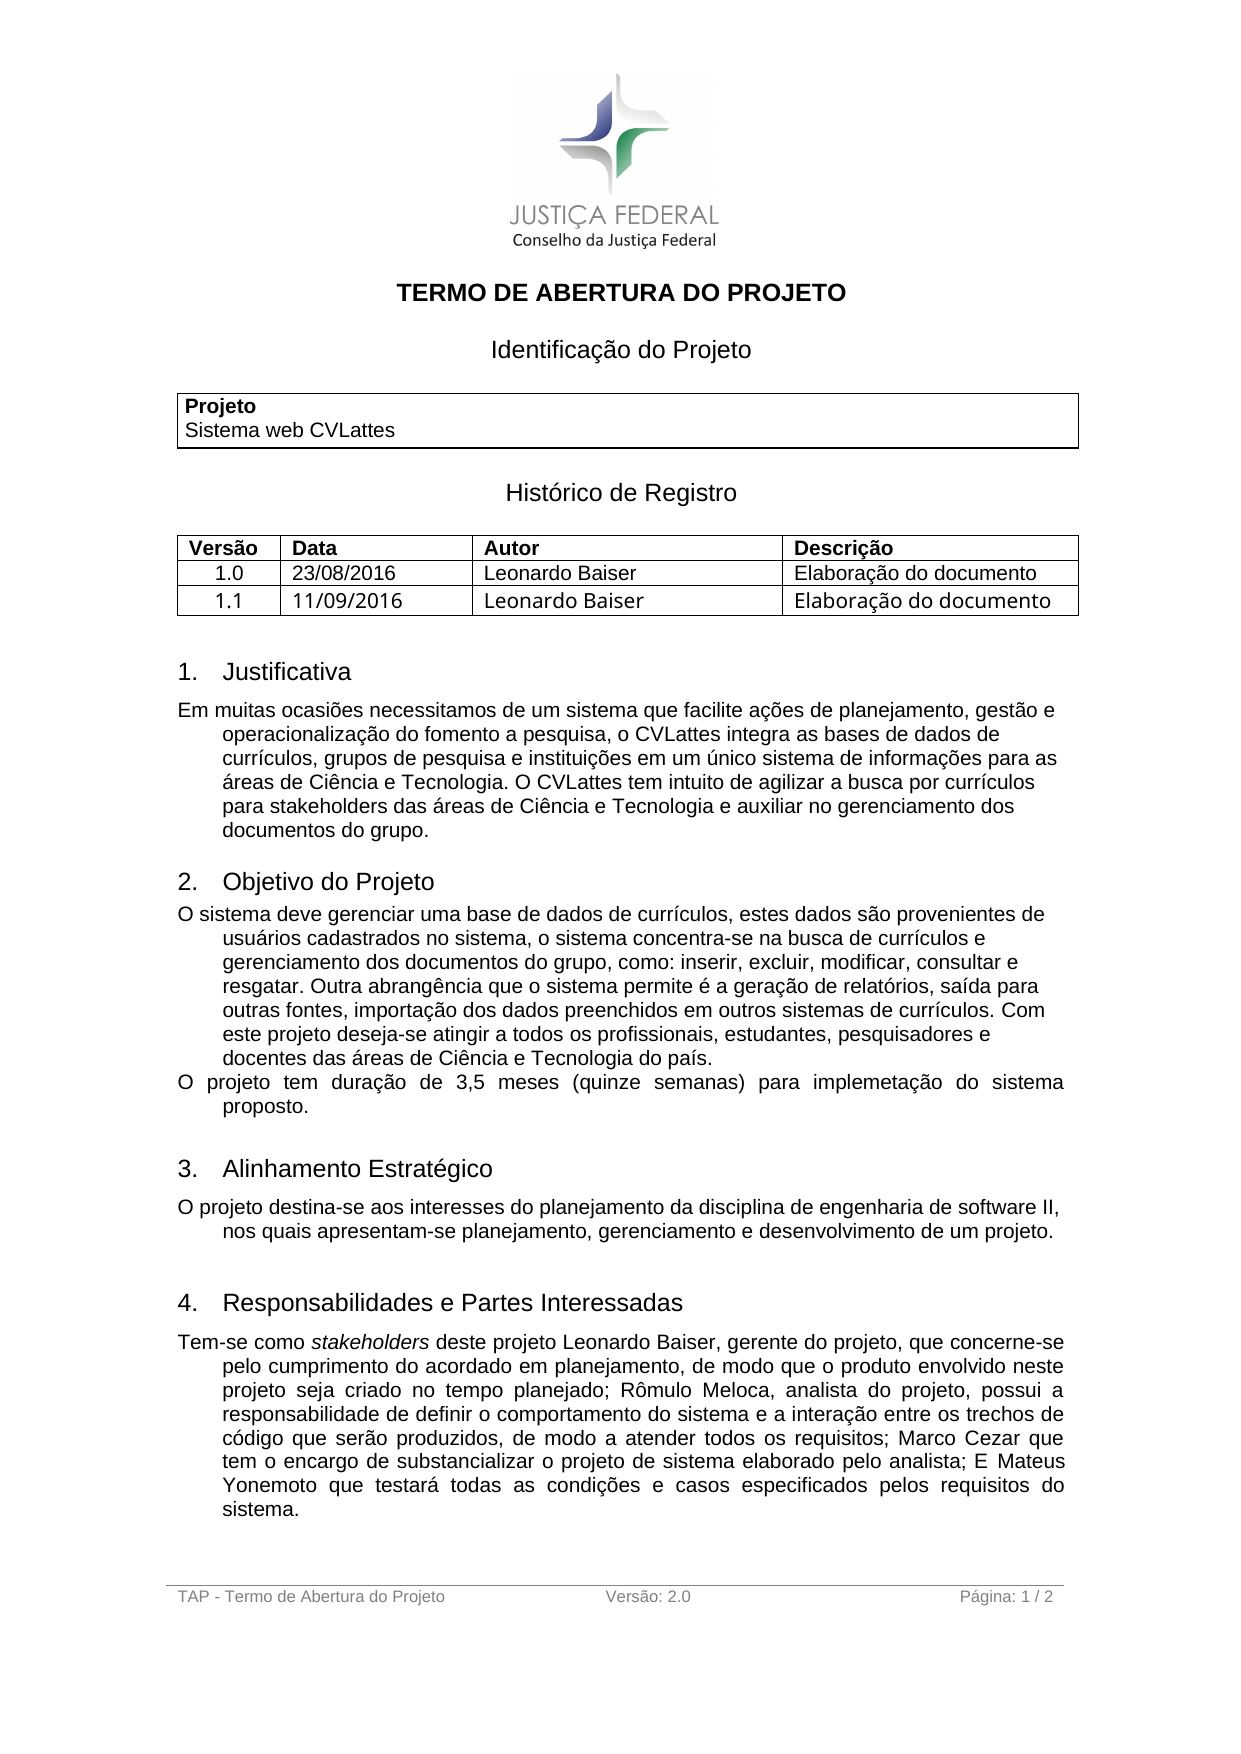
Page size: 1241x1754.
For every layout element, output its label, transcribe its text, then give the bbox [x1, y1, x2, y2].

subtitle Justificativa [177, 657, 1065, 686]
table_cell Elaboração do documento [783, 586, 1078, 614]
picture [509, 73, 719, 249]
table_cell 23/08/2016 [281, 561, 472, 585]
text O projeto destina-se aos interesses do planejamento da disciplina de engenharia de software II, nos quais apresentam-se planejamento, gerenciamento e desenvolvimento de um projeto. [177, 1195, 1065, 1243]
text Em muitas ocasiões necessitamos de um sistema que facilite ações de planejamento, gestão e operacionalização do fomento a pesquisa, o CVLattes integra as bases de dados de currículos, grupos de pesquisa e instituições em um único sistema de informações para as áreas de Ciência e Tecnologia. O CVLattes tem intuito de agilizar a busca por currículos para stakeholders das áreas de Ciência e Tecnologia e auxiliar no gerenciamento dos documentos do grupo. [177, 698, 1065, 842]
table_header Versão [178, 536, 280, 560]
text O projeto tem duração de 3,5 meses (quinze semanas) para implemetação do sistema proposto. [177, 1069, 1065, 1117]
table_header Descrição [783, 536, 1078, 560]
text Tem-se como stakeholders deste projeto Leonardo Baiser, gerente do projeto, que concerne-se pelo cumprimento do acordado em planejamento, de modo que o produto envolvido neste projeto seja criado no tempo planejado; Rômulo Meloca, analista do projeto, possui a responsabilidade de definir o comportamento do sistema e a interação entre os trechos de código que serão produzidos, de modo a atender todos os requisitos; Marco Cezar que tem o encargo de substancializar o projeto de sistema elaborado pelo analista; E Mateus Yonemoto que testará todas as condições e casos especificados pelos requisitos do sistema. [177, 1329, 1065, 1521]
table_cell 1.0 [178, 561, 280, 585]
text O sistema deve gerenciar uma base de dados de currículos, estes dados são provenientes de usuários cadastrados no sistema, o sistema concentra-se na busca de currículos e gerenciamento dos documentos do grupo, como: inserir, excluir, modificar, consultar e resgatar. Outra abrangência que o sistema permite é a geração de relatórios, saída para outras fontes, importação dos dados preenchidos em outros sistemas de currículos. Com este projeto deseja-se atingir a todos os profissionais, estudantes, pesquisadores e docentes das áreas de Ciência e Tecnologia do país. [177, 902, 1065, 1069]
text Histórico de Registro [177, 478, 1065, 506]
table_header Data [281, 536, 472, 560]
table_cell 11/09/2016 [281, 586, 472, 614]
text TERMO DE ABERTURA DO PROJETO [177, 278, 1065, 306]
table_header Autor [473, 536, 782, 560]
subtitle Objetivo do Projeto [177, 867, 1065, 896]
table_cell Leonardo Baiser [473, 586, 782, 614]
text Identificação do Projeto [177, 335, 1065, 364]
subtitle Responsabilidades e Partes Interessadas [177, 1288, 1065, 1317]
table_cell 1.1 [178, 586, 280, 614]
table_cell Leonardo Baiser [473, 561, 782, 585]
subtitle Alinhamento Estratégico [177, 1154, 1065, 1183]
table_header Projeto Sistema web CVLattes [178, 394, 1078, 447]
table_cell Elaboração do documento [783, 561, 1078, 585]
